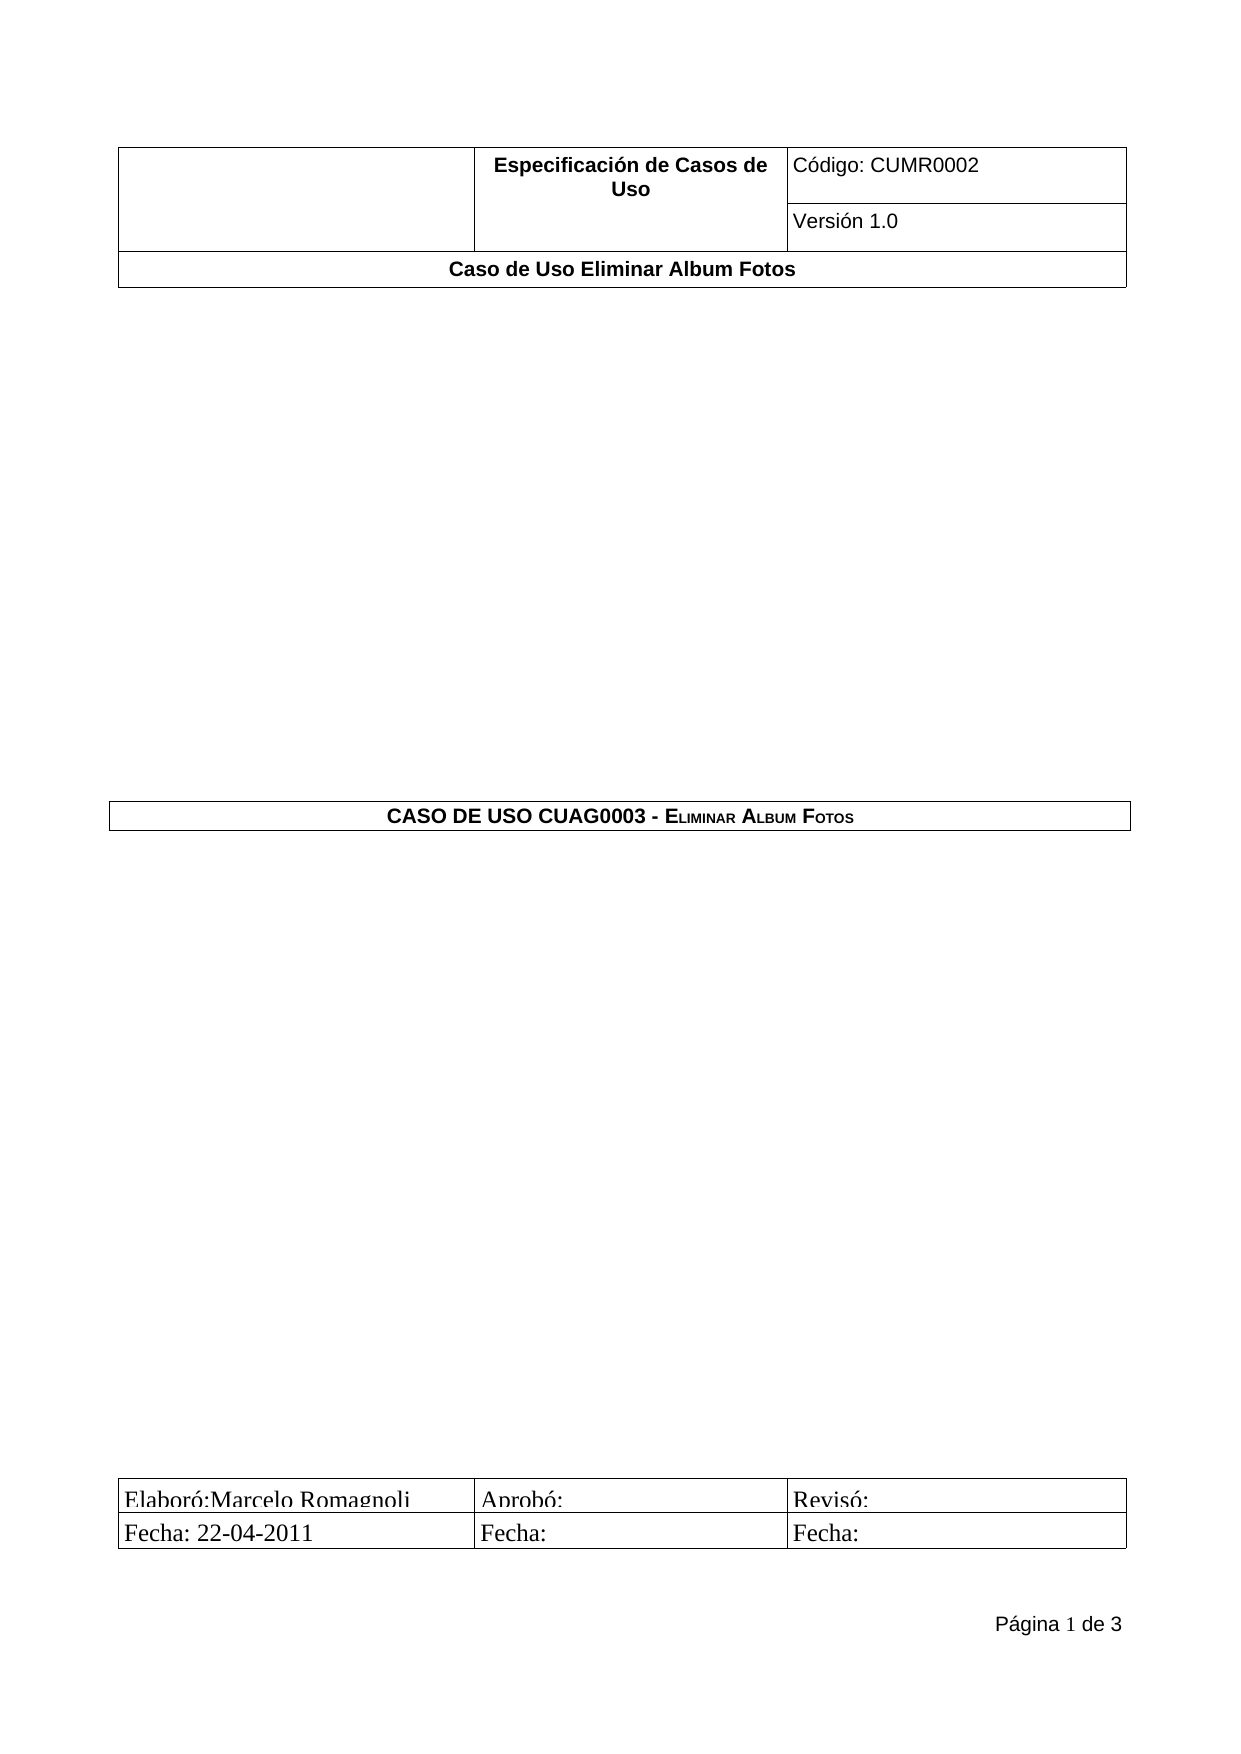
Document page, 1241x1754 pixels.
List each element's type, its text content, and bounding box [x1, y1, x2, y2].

text CASO DE USO CUAG0003 - Eliminar Album Fotos [110, 802, 1130, 830]
table_header Revisó: [788, 1479, 1126, 1512]
table_cell Fecha: [788, 1513, 1126, 1547]
table_cell Fecha: 22-04-2011 [119, 1513, 474, 1547]
table_cell Fecha: [475, 1513, 787, 1547]
table_header Aprobó: [475, 1479, 787, 1512]
table_header Elaboró:Marcelo Romagnoli [119, 1479, 474, 1512]
